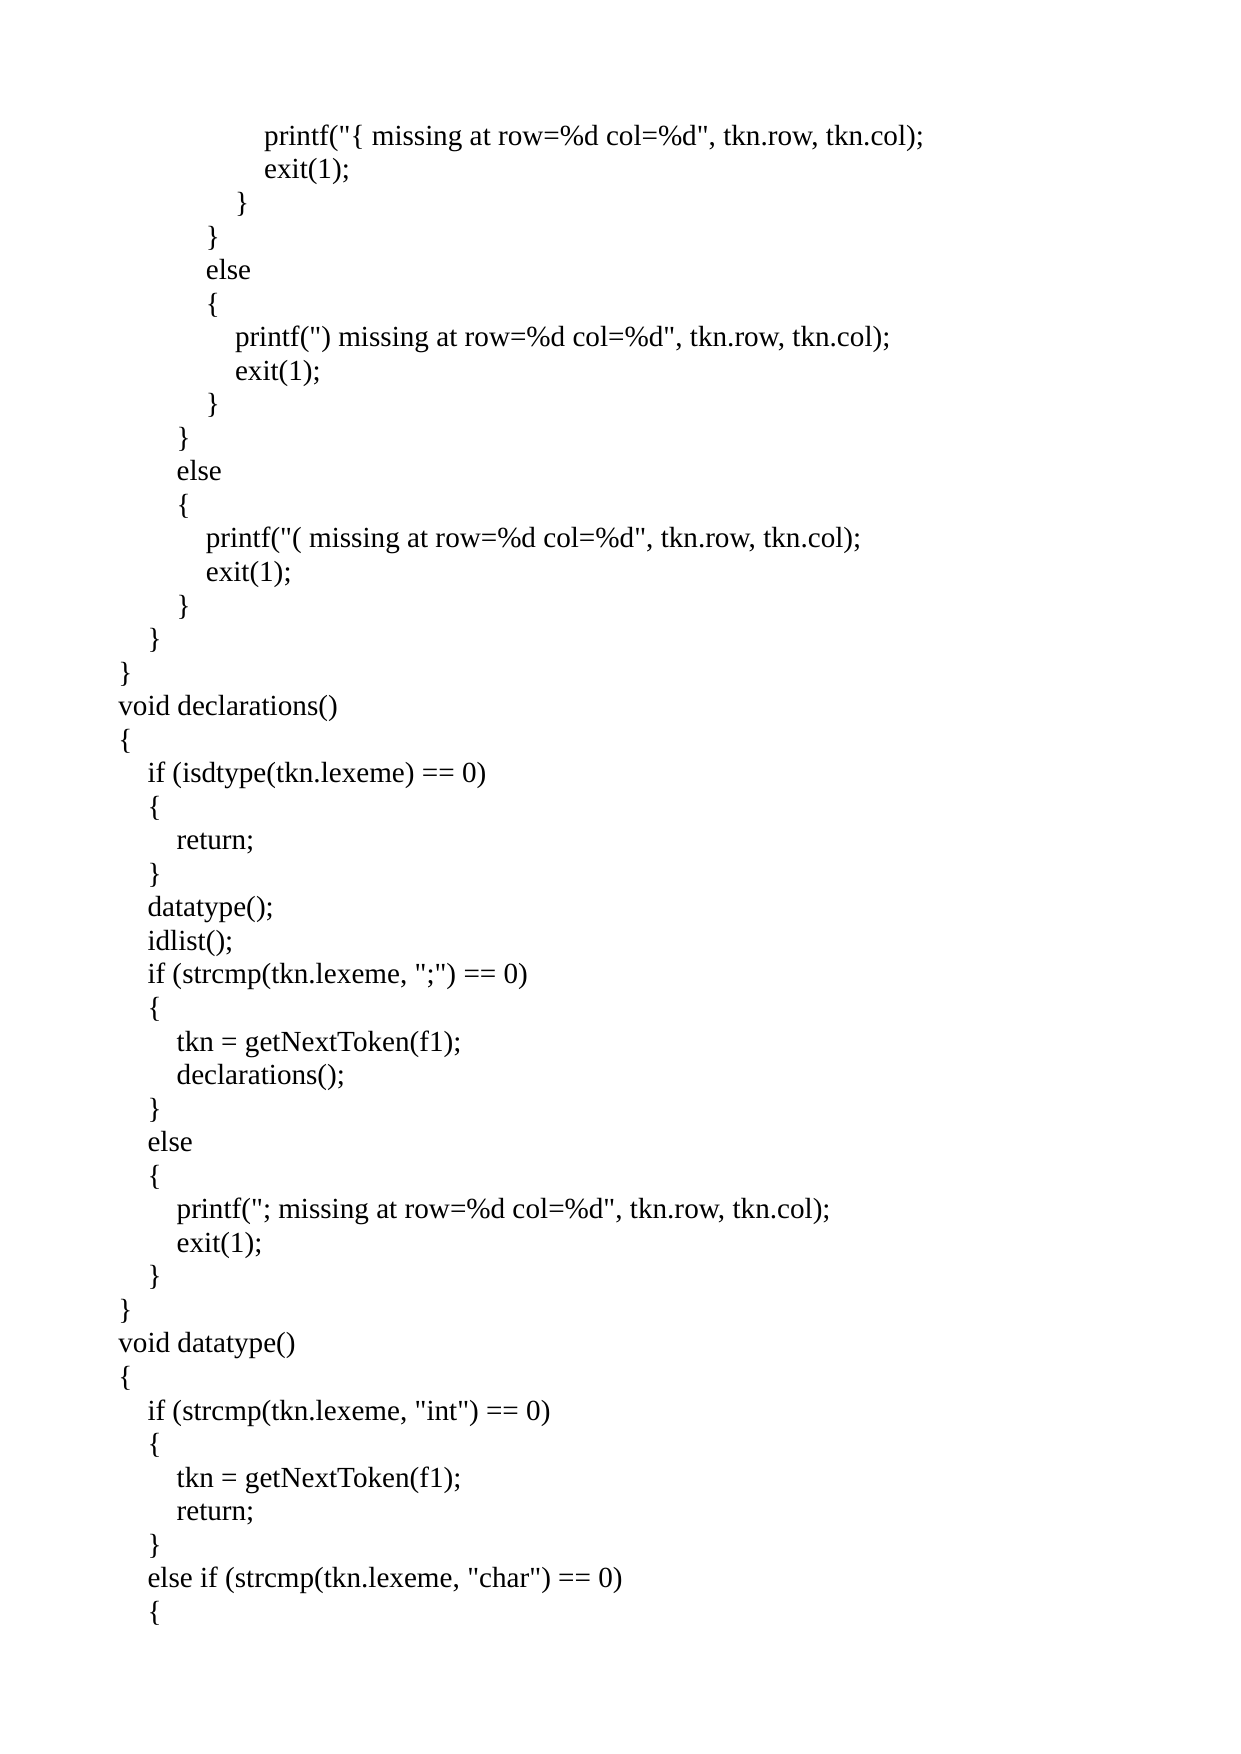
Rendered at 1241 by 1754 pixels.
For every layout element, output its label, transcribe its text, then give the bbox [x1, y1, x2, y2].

text { [118, 1594, 1122, 1627]
text { [118, 1359, 1122, 1393]
text printf("; missing at row=%d col=%d", tkn.row, tkn.col); [118, 1191, 1122, 1225]
text } [118, 1292, 1122, 1326]
text { [118, 487, 1122, 521]
text { [118, 789, 1122, 822]
text declarations(); [118, 1057, 1122, 1091]
text void datatype() [118, 1326, 1122, 1359]
text } [118, 386, 1122, 420]
text else if (strcmp(tkn.lexeme, "char") == 0) [118, 1560, 1122, 1594]
text } [118, 420, 1122, 453]
text return; [118, 822, 1122, 856]
text } [118, 655, 1122, 688]
text } [118, 856, 1122, 889]
text exit(1); [118, 353, 1122, 386]
text { [118, 990, 1122, 1024]
text if (isdtype(tkn.lexeme) == 0) [118, 755, 1122, 789]
text datatype(); [118, 889, 1122, 923]
text { [118, 1426, 1122, 1460]
text tkn = getNextToken(f1); [118, 1460, 1122, 1493]
text { [118, 1158, 1122, 1191]
text printf("{ missing at row=%d col=%d", tkn.row, tkn.col); [118, 118, 1122, 152]
text idlist(); [118, 923, 1122, 957]
text } [118, 588, 1122, 621]
text else [118, 453, 1122, 487]
text printf("( missing at row=%d col=%d", tkn.row, tkn.col); [118, 521, 1122, 554]
text } [118, 1091, 1122, 1124]
text } [118, 1258, 1122, 1292]
text exit(1); [118, 554, 1122, 588]
text } [118, 219, 1122, 252]
text exit(1); [118, 1225, 1122, 1258]
text { [118, 286, 1122, 319]
text tkn = getNextToken(f1); [118, 1024, 1122, 1057]
text } [118, 1527, 1122, 1560]
text if (strcmp(tkn.lexeme, "int") == 0) [118, 1393, 1122, 1426]
text else [118, 1124, 1122, 1158]
text } [118, 185, 1122, 219]
text printf(") missing at row=%d col=%d", tkn.row, tkn.col); [118, 319, 1122, 353]
text if (strcmp(tkn.lexeme, ";") == 0) [118, 957, 1122, 990]
text return; [118, 1493, 1122, 1527]
text { [118, 722, 1122, 755]
text else [118, 252, 1122, 286]
text exit(1); [118, 152, 1122, 185]
text void declarations() [118, 688, 1122, 722]
text } [118, 621, 1122, 655]
